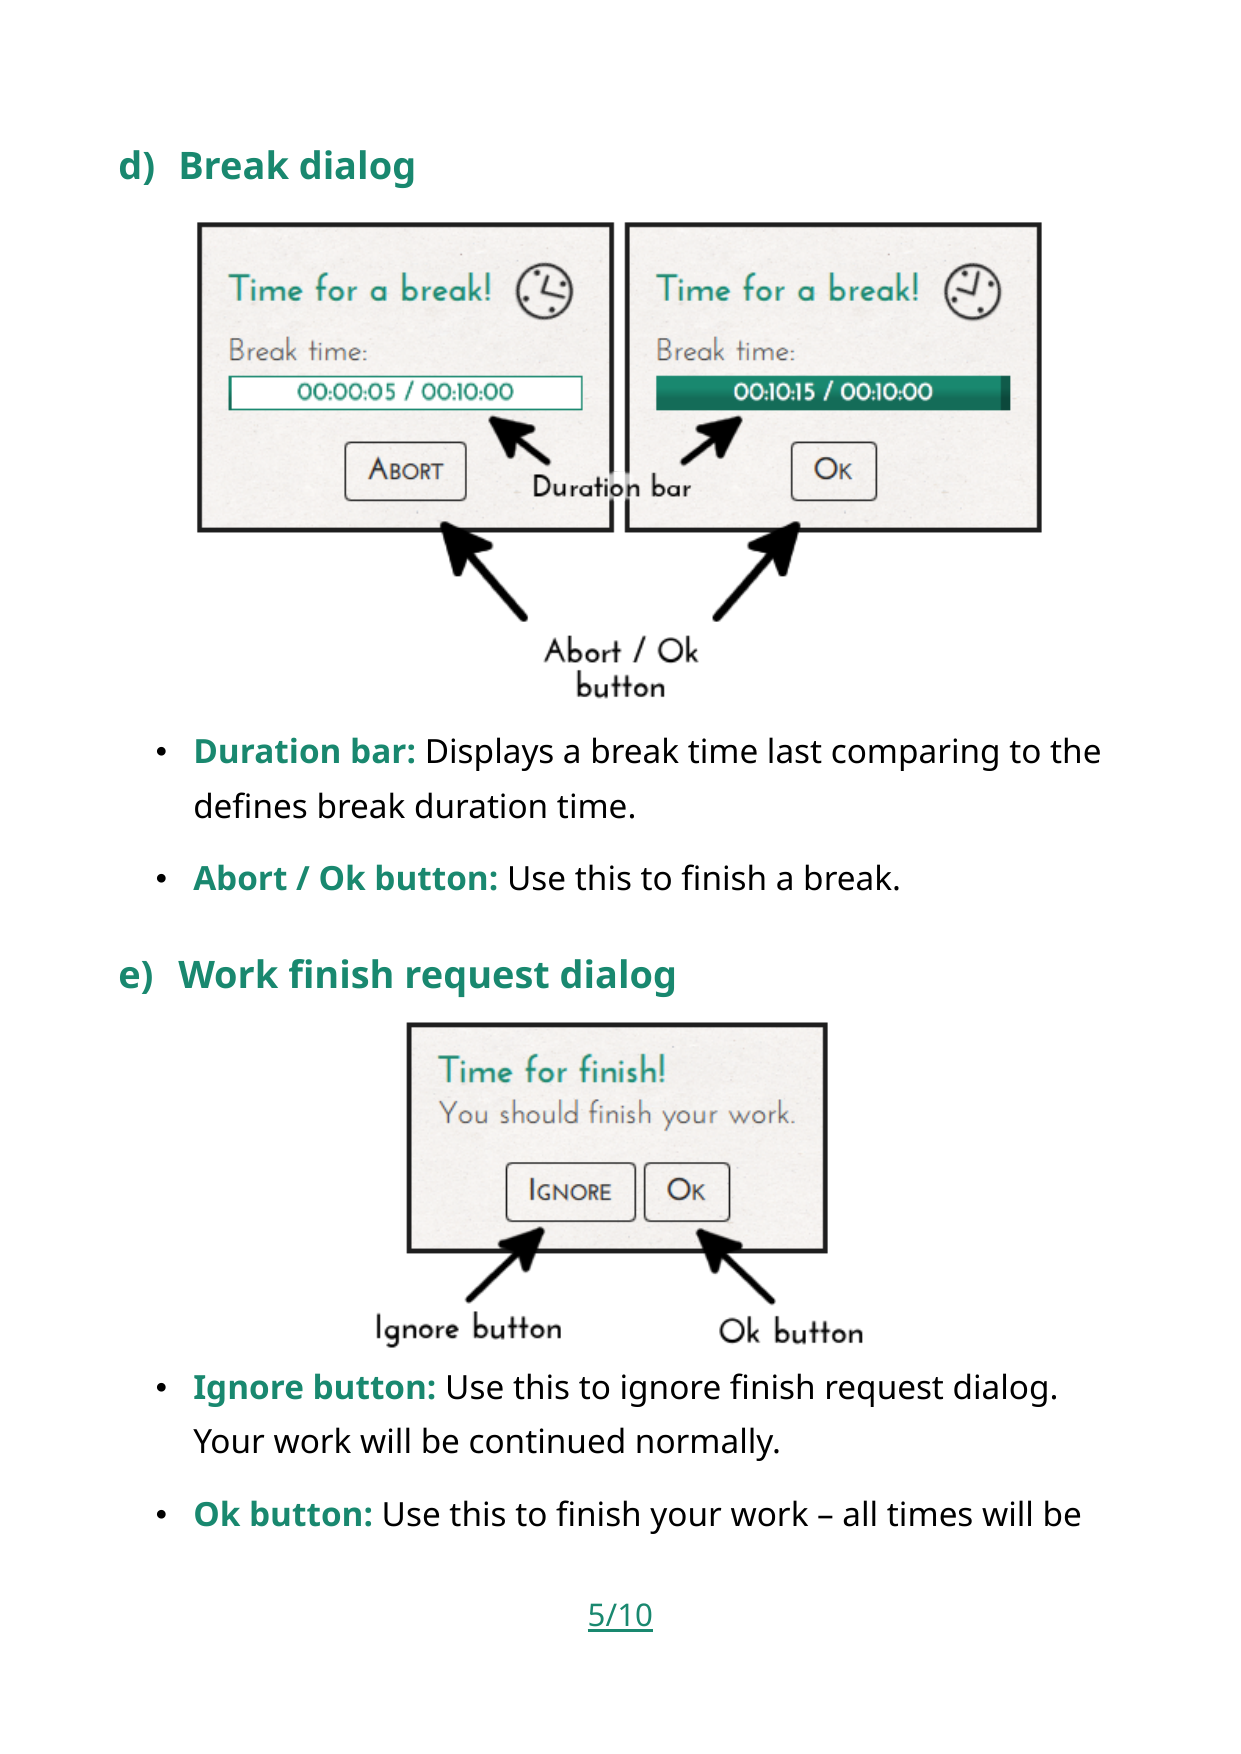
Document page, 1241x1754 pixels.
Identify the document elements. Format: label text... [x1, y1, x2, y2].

subtitle Break dialog [118, 139, 1122, 191]
picture [185, 207, 1055, 719]
list Abort / Ok button: Use this to finish a break. [156, 855, 1122, 900]
list Duration bar: Displays a break time last comparing to the defines break duration time. [156, 203, 1122, 828]
list Ignore button: Use this to ignore finish request dialog. Your work will be continued normally. [156, 1012, 1122, 1464]
picture [363, 1012, 877, 1355]
list Ok button: Use this to finish your work – all times will be [156, 1491, 1122, 1536]
subtitle Work finish request dialog [118, 948, 1122, 999]
